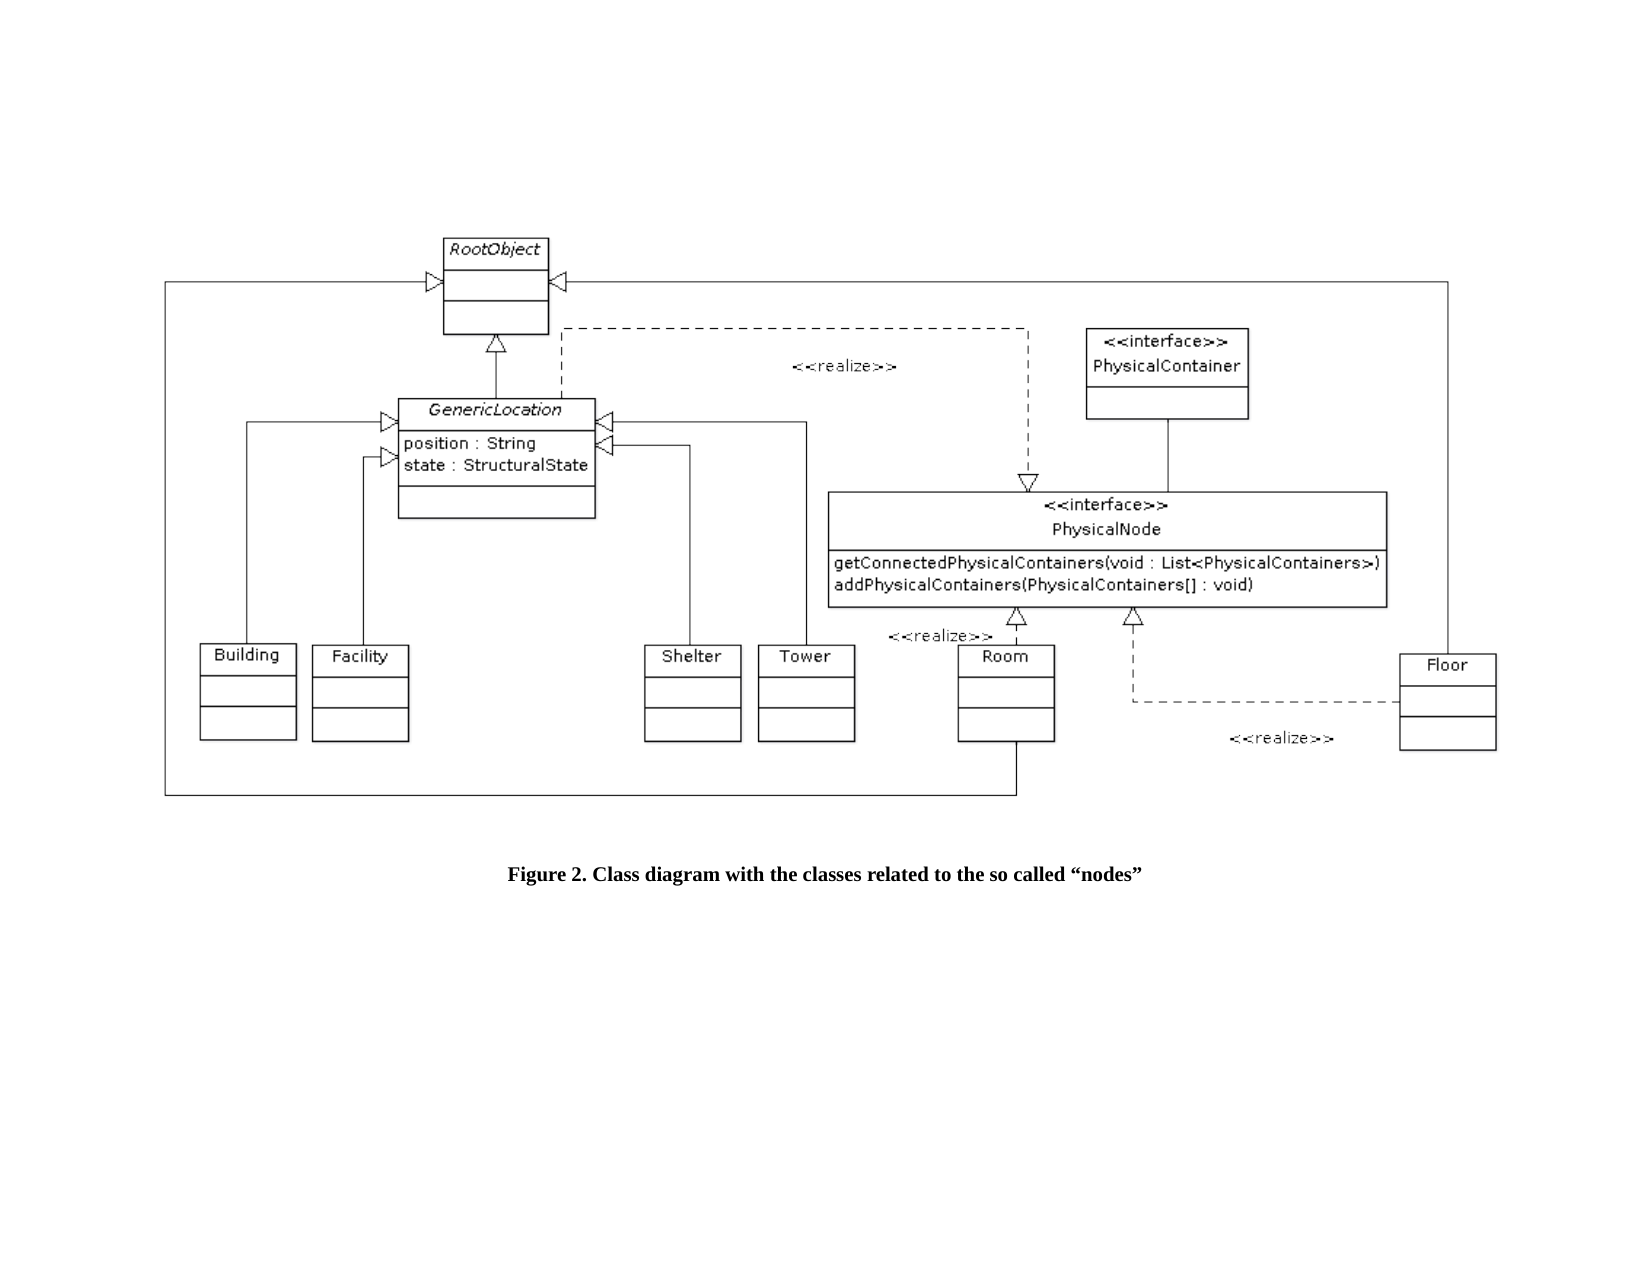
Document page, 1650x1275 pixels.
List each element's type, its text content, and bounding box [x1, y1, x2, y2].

picture [118, 223, 1532, 862]
text Figure 2. Class diagram with the classes related to the so called “nodes” [118, 862, 1532, 886]
